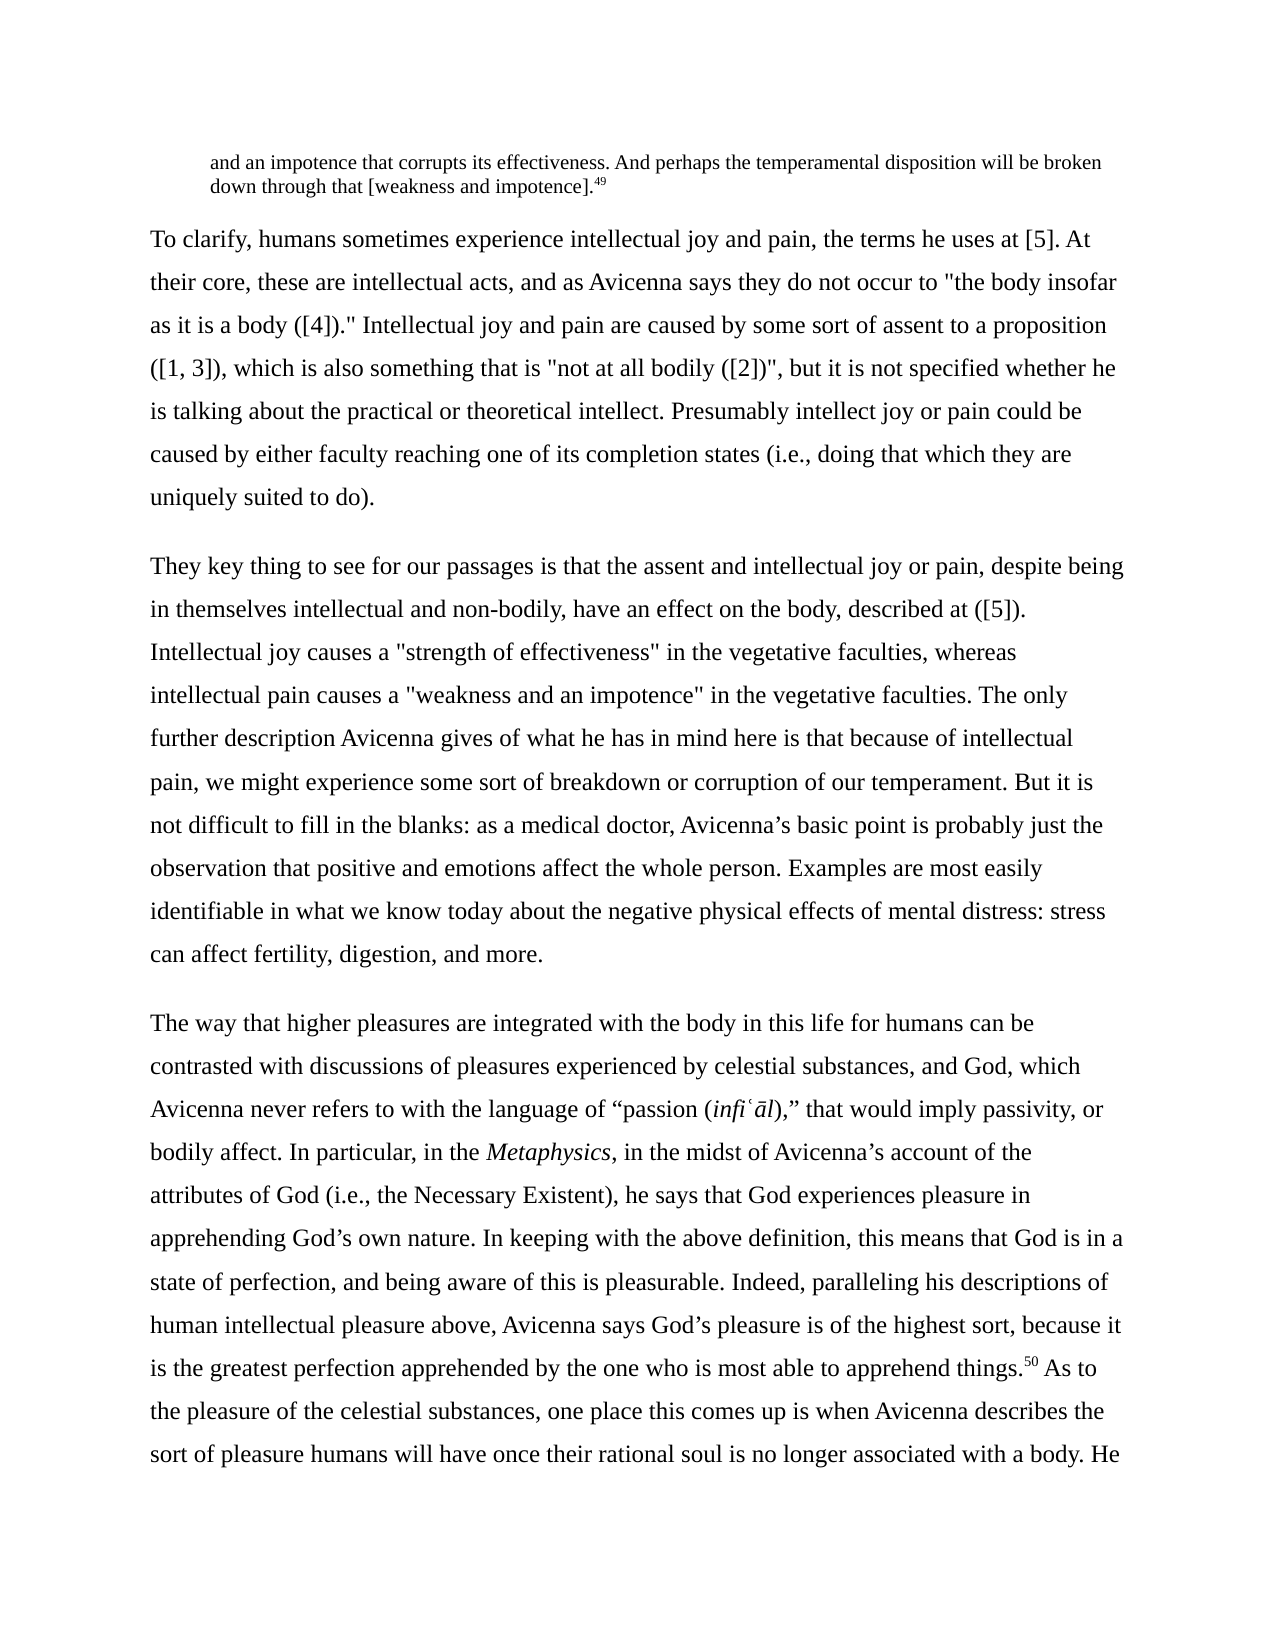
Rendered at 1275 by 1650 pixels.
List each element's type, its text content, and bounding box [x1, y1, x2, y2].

text The way that higher pleasures are integrated with the body in this life for humans can be contrasted with discussions of pleasures experienced by celestial substances, and God, which Avicenna never refers to with the language of “passion (infiʿāl),” that would imply passivity, or bodily affect. In particular, in the Metaphysics, in the midst of Avicenna’s account of the attributes of God (i.e., the Necessary Existent), he says that God experiences pleasure in apprehending God’s own nature. In keeping with the above definition, this means that God is in a state of perfection, and being aware of this is pleasurable. Indeed, paralleling his descriptions of human intellectual pleasure above, Avicenna says God’s pleasure is of the highest sort, because it is the greatest perfection apprehended by the one who is most able to apprehend things. As to the pleasure of the celestial substances, one place this comes up is when Avicenna describes the sort of pleasure humans will have once their rational soul is no longer associated with a body. He [150, 1008, 1125, 1468]
text and an impotence that corrupts its effectiveness. And perhaps the temperamental disposition will be broken down through that [weakness and impotence]. [210, 150, 1125, 198]
text To clarify, humans sometimes experience intellectual joy and pain, the terms he uses at [5]. At their core, these are intellectual acts, and as Avicenna says they do not occur to "the body insofar as it is a body ([4])." Intellectual joy and pain are caused by some sort of assent to a proposition ([1, 3]), which is also something that is "not at all bodily ([2])", but it is not specified whether he is talking about the practical or theoretical intellect. Presumably intellect joy or pain could be caused by either faculty reaching one of its completion states (i.e., doing that which they are uniquely suited to do). [150, 224, 1125, 511]
text They key thing to see for our passages is that the assent and intellectual joy or pain, despite being in themselves intellectual and non-bodily, have an effect on the body, described at ([5]). Intellectual joy causes a "strength of effectiveness" in the vegetative faculties, whereas intellectual pain causes a "weakness and an impotence" in the vegetative faculties. The only further description Avicenna gives of what he has in mind here is that because of intellectual pain, we might experience some sort of breakdown or corruption of our temperament. But it is not difficult to fill in the blanks: as a medical doctor, Avicenna’s basic point is probably just the observation that positive and emotions affect the whole person. Examples are most easily identifiable in what we know today about the negative physical effects of mental distress: stress can affect fertility, digestion, and more. [150, 551, 1125, 968]
